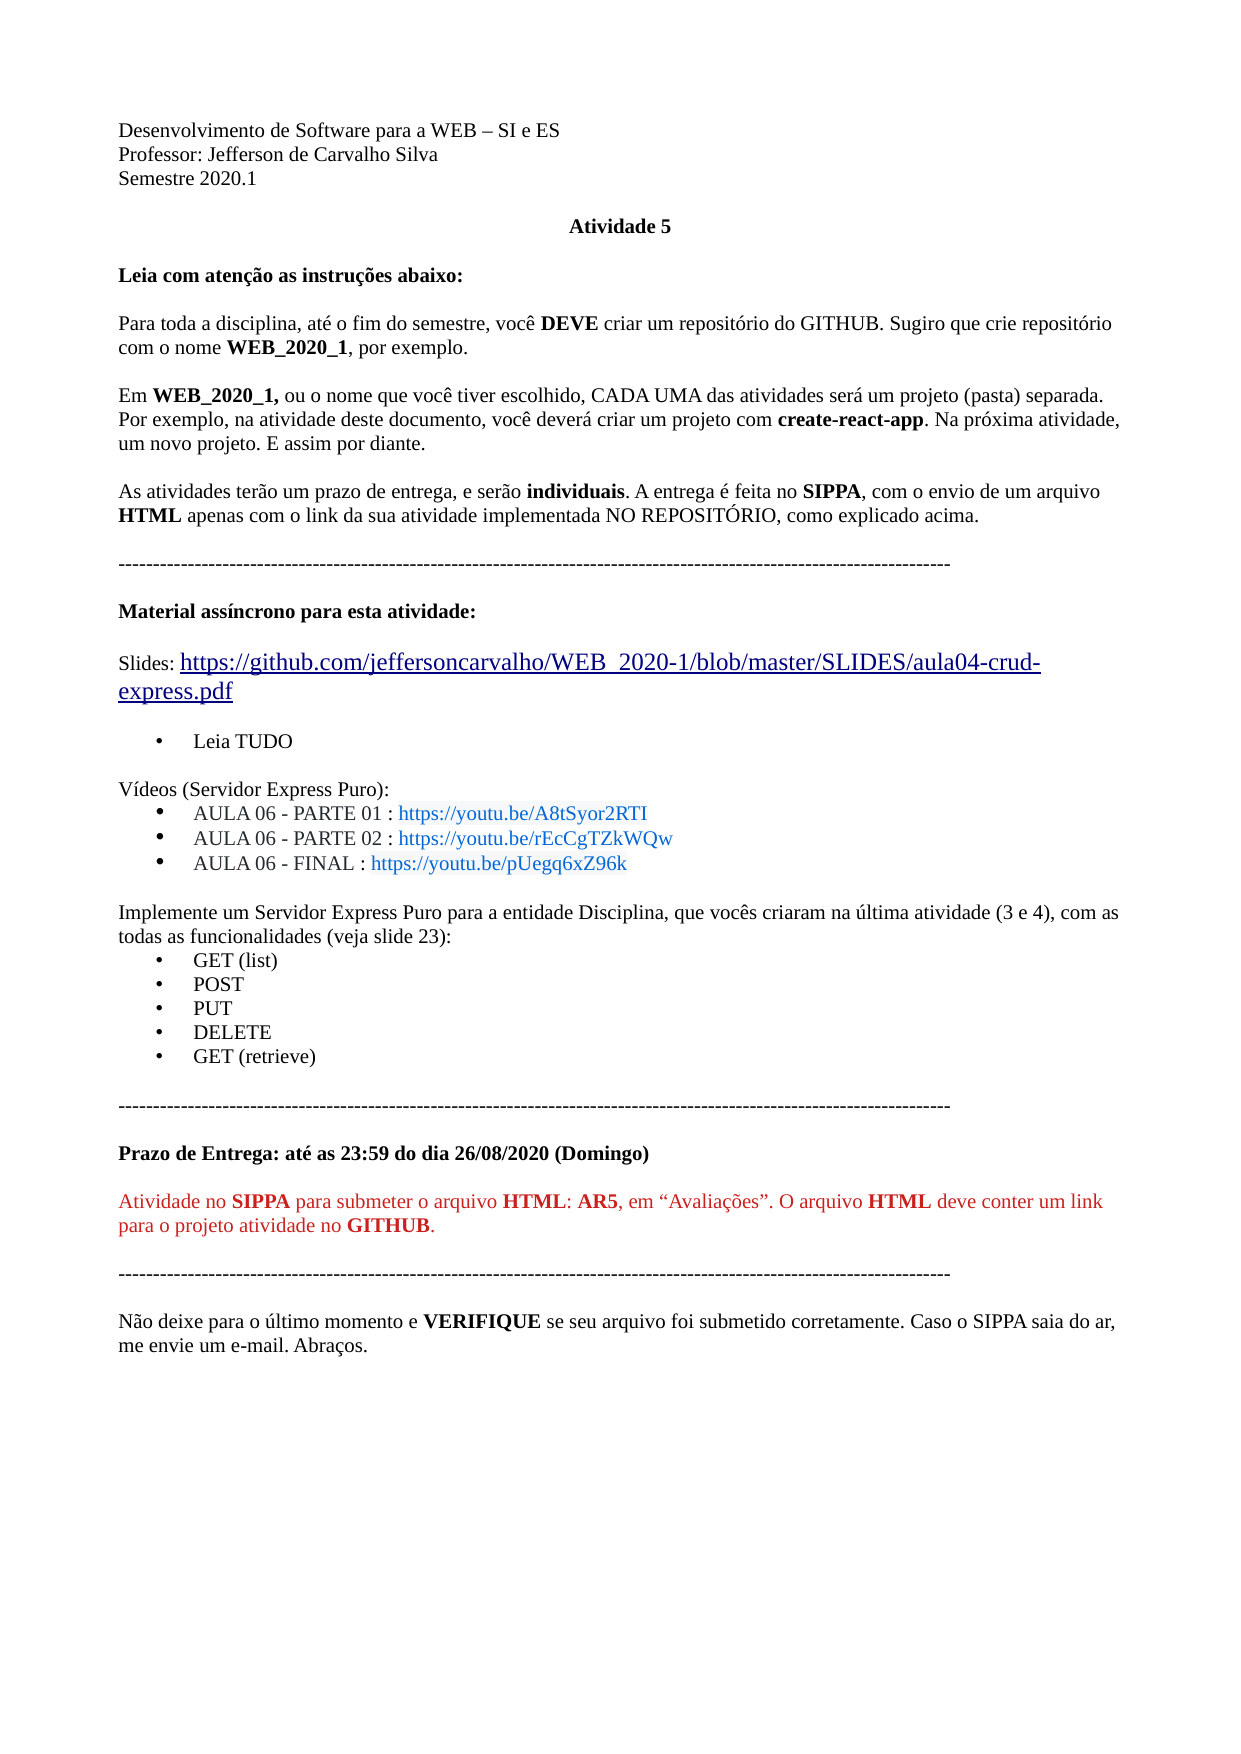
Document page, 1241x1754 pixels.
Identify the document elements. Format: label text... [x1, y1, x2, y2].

list AULA 06 - PARTE 02 : https://youtu.be/rEcCgTZkWQw [156, 826, 1122, 851]
list GET (retrieve) [156, 1044, 1122, 1068]
text ------------------------------------------------------------------------------------------------------------------------ [118, 1261, 1122, 1285]
text Prazo de Entrega: até as 23:59 do dia 26/08/2020 (Domingo) [118, 1141, 1122, 1165]
text As atividades terão um prazo de entrega, e serão individuais. A entrega é feita no SIPPA, com o envio de um arquivo HTML apenas com o link da sua atividade implementada NO REPOSITÓRIO, como explicado acima. [118, 479, 1122, 527]
text Para toda a disciplina, até o fim do semestre, você DEVE criar um repositório do GITHUB. Sugiro que crie repositório com o nome WEB_2020_1, por exemplo. [118, 311, 1122, 359]
list Leia TUDO [156, 729, 1122, 753]
list PUT [156, 996, 1122, 1020]
list GET (list) [156, 948, 1122, 972]
list DELETE [156, 1020, 1122, 1044]
text Material assíncrono para esta atividade: [118, 599, 1122, 623]
list AULA 06 - PARTE 01 : https://youtu.be/A8tSyor2RTI [156, 801, 1122, 826]
text Em WEB_2020_1, ou o nome que você tiver escolhido, CADA UMA das atividades será um projeto (pasta) separada. Por exemplo, na atividade deste documento, você deverá criar um projeto com create-react-app. Na próxima atividade, um novo projeto. E assim por diante. [118, 383, 1122, 455]
text Professor: Jefferson de Carvalho Silva [118, 142, 1122, 166]
text Implemente um Servidor Express Puro para a entidade Disciplina, que vocês criaram na última atividade (3 e 4), com as todas as funcionalidades (veja slide 23): [118, 900, 1122, 948]
text Atividade no SIPPA para submeter o arquivo HTML: AR5, em “Avaliações”. O arquivo HTML deve conter um link para o projeto atividade no GITHUB. [118, 1189, 1122, 1237]
text Leia com atenção as instruções abaixo: [118, 262, 1122, 287]
text Vídeos (Servidor Express Puro): [118, 777, 1122, 801]
list POST [156, 972, 1122, 996]
text Atividade 5 [118, 214, 1122, 238]
text ------------------------------------------------------------------------------------------------------------------------ [118, 1092, 1122, 1117]
text ------------------------------------------------------------------------------------------------------------------------ [118, 551, 1122, 575]
text Semestre 2020.1 [118, 166, 1122, 190]
text Slides: https://github.com/jeffersoncarvalho/WEB_2020-1/blob/master/SLIDES/aula04-crud-express.pdf [118, 647, 1122, 705]
text Desenvolvimento de Software para a WEB – SI e ES [118, 118, 1122, 142]
text Não deixe para o último momento e VERIFIQUE se seu arquivo foi submetido corretamente. Caso o SIPPA saia do ar, me envie um e-mail. Abraços. [118, 1309, 1122, 1357]
list AULA 06 - FINAL : https://youtu.be/pUegq6xZ96k [156, 851, 1122, 876]
